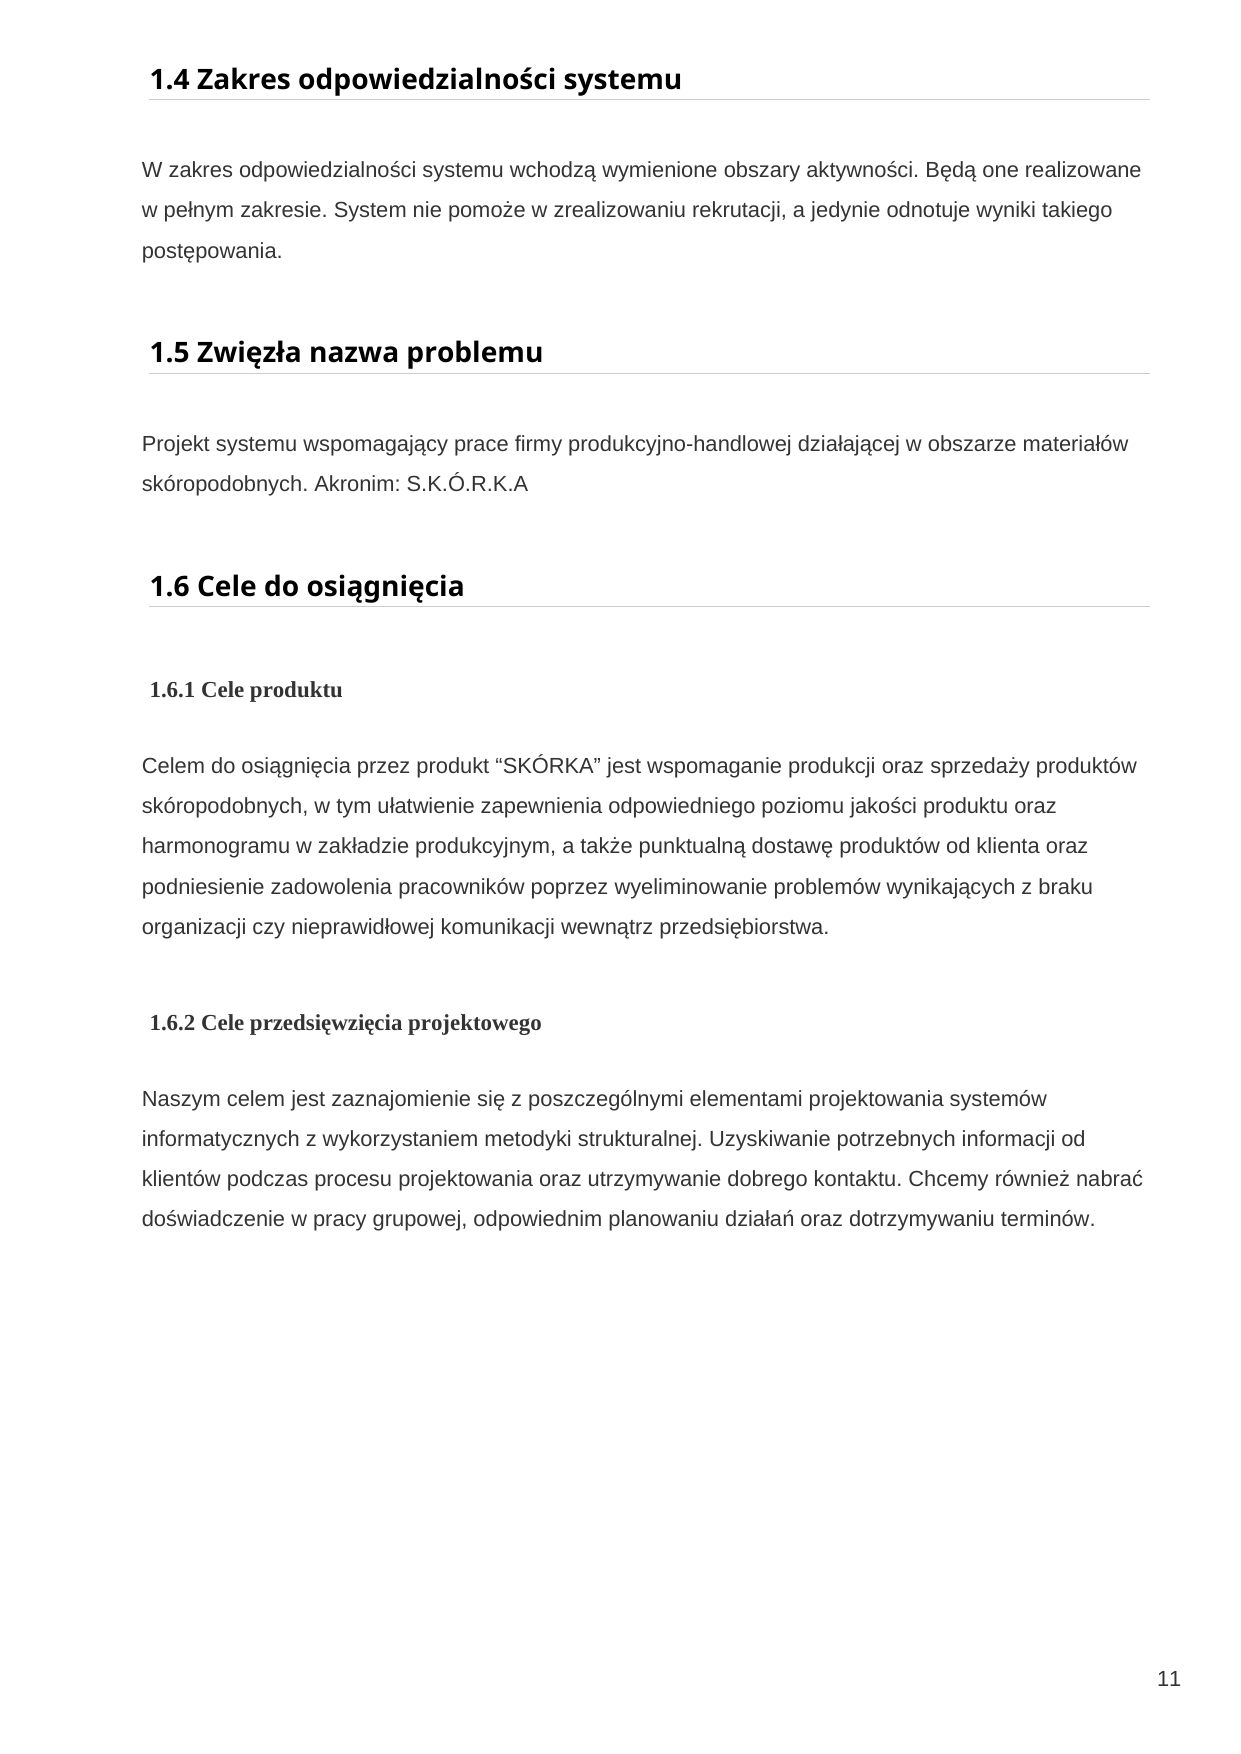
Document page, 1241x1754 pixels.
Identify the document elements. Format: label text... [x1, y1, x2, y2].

text Projekt systemu wspomagający prace firmy produkcyjno-handlowej działającej w obszarze materiałów skóropodobnych. Akronim: S.K.Ó.R.K.A [142, 431, 1158, 496]
text W zakres odpowiedzialności systemu wchodzą wymienione obszary aktywności. Będą one realizowane w pełnym zakresie. System nie pomoże w zrealizowaniu rekrutacji, a jedynie odnotuje wyniki takiego postępowania. [142, 157, 1158, 263]
subtitle 1.6.2 Cele przedsięwzięcia projektowego [149, 1009, 1150, 1035]
text Naszym celem jest zaznajomienie się z poszczególnymi elementami projektowania systemów informatycznych z wykorzystaniem metodyki strukturalnej. Uzyskiwanie potrzebnych informacji od klientów podczas procesu projektowania oraz utrzymywanie dobrego kontaktu. Chcemy również nabrać doświadczenie w pracy grupowej, odpowiednim planowaniu działań oraz dotrzymywaniu terminów. [142, 1085, 1158, 1232]
subtitle 1.5 Zwięzła nazwa problemu [149, 333, 1150, 373]
text Celem do osiągnięcia przez produkt “SKÓRKA” jest wspomaganie produkcji oraz sprzedaży produktów skóropodobnych, w tym ułatwienie zapewnienia odpowiedniego poziomu jakości produktu oraz harmonogramu w zakładzie produkcyjnym, a także punktualną dostawę produktów od klienta oraz podniesienie zadowolenia pracowników poprzez wyeliminowanie problemów wynikających z braku organizacji czy nieprawidłowej komunikacji wewnątrz przedsiębiorstwa. [142, 753, 1158, 939]
subtitle 1.6.1 Cele produktu [149, 676, 1150, 703]
subtitle 1.4 Zakres odpowiedzialności systemu [149, 59, 1150, 99]
subtitle 1.6 Cele do osiągnięcia [149, 566, 1150, 606]
